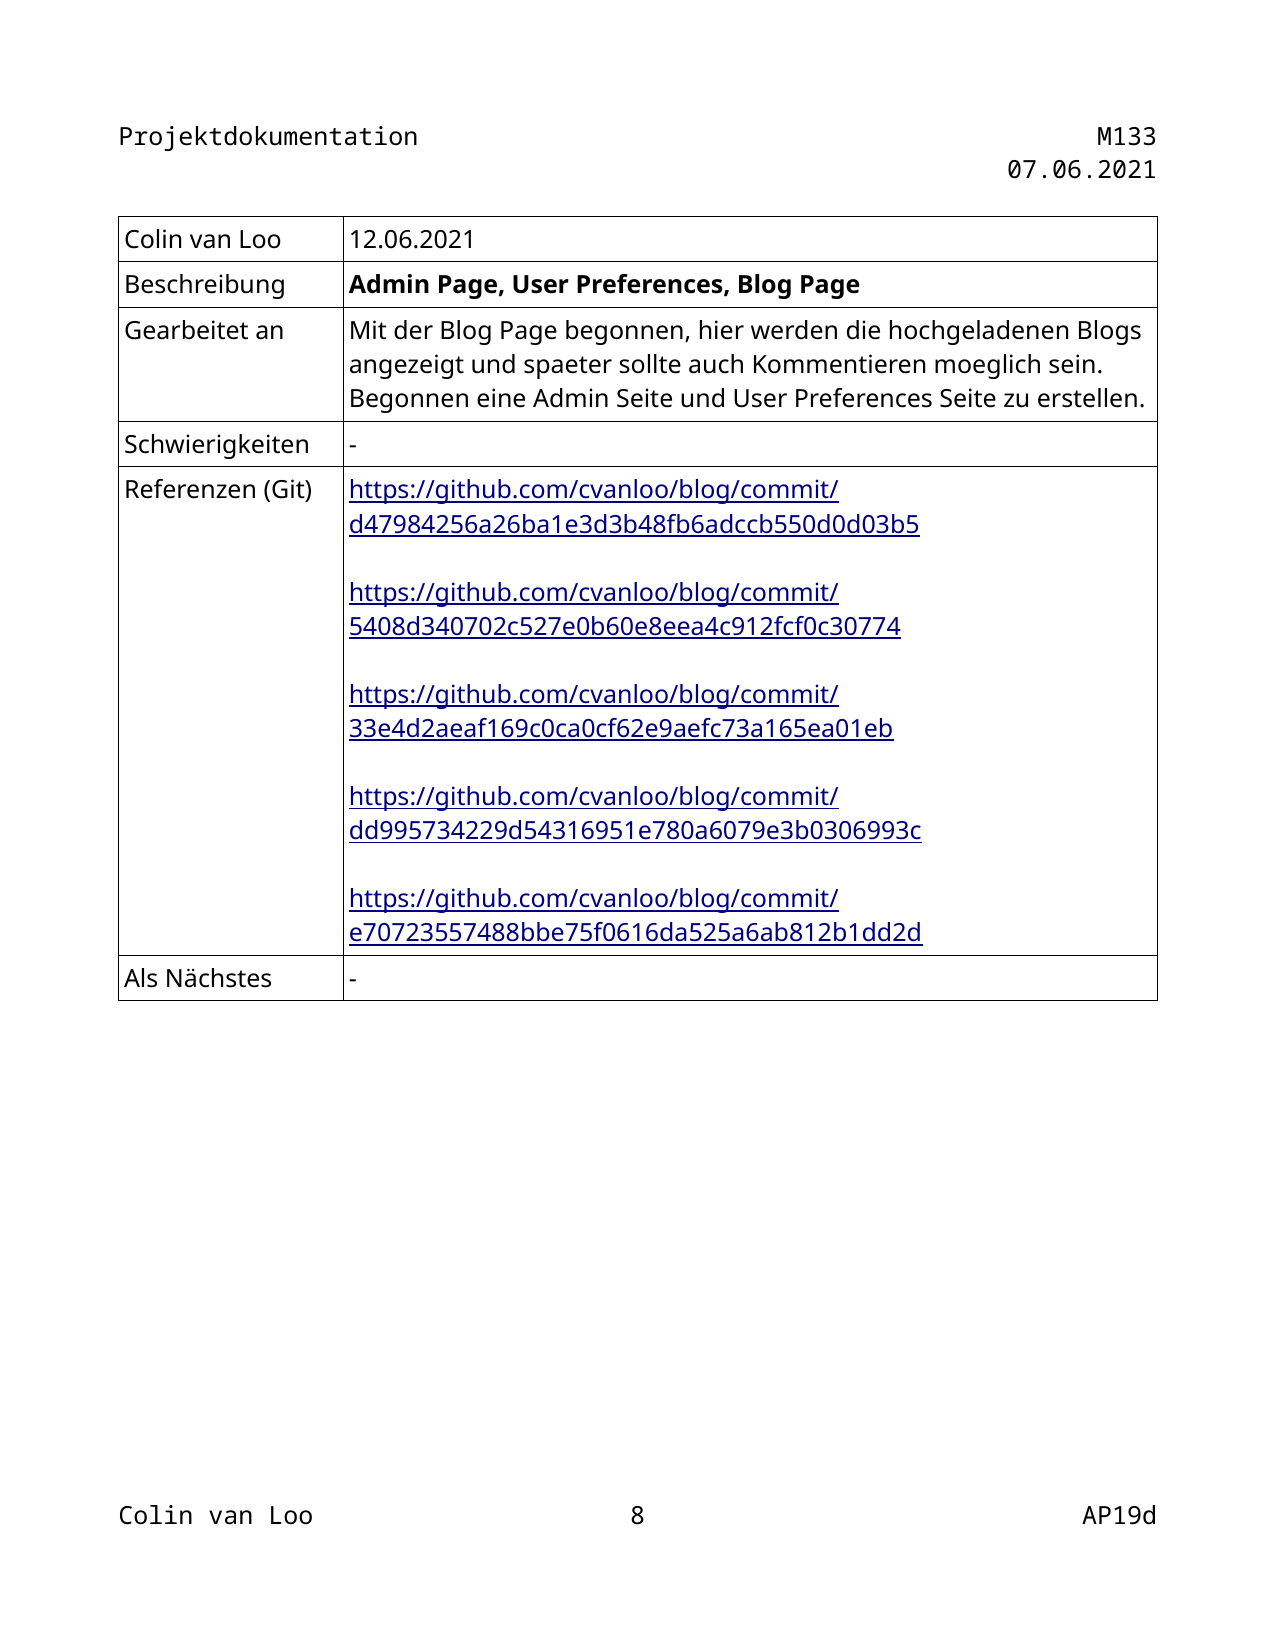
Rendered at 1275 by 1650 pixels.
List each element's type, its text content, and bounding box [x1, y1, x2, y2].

table_cell Beschreibung [119, 262, 343, 307]
table_cell Gearbeitet an [119, 308, 343, 421]
table_cell Referenzen (Git) [119, 467, 343, 955]
table_cell - [344, 956, 1157, 1000]
table_cell Schwierigkeiten [119, 422, 343, 466]
table_cell - [344, 422, 1157, 466]
table_cell Admin Page, User Preferences, Blog Page [344, 262, 1157, 307]
table_cell Als Nächstes [119, 956, 343, 1000]
table_header 12.06.2021 [344, 217, 1157, 261]
table_cell Mit der Blog Page begonnen, hier werden die hochgeladenen Blogs angezeigt und spaeter sollte auch Kommentieren moeglich sein. Begonnen eine Admin Seite und User Preferences Seite zu erstellen. [344, 308, 1157, 421]
table_cell https://github.com/cvanloo/blog/commit/d47984256a26ba1e3d3b48fb6adccb550d0d03b5 https://github.com/cvanloo/blog/commit/5408d340702c527e0b60e8eea4c912fcf0c30774 https://github.com/cvanloo/blog/commit/33e4d2aeaf169c0ca0cf62e9aefc73a165ea01eb https://github.com/cvanloo/blog/commit/dd995734229d54316951e780a6079e3b0306993c https://github.com/cvanloo/blog/commit/e70723557488bbe75f0616da525a6ab812b1dd2d [344, 467, 1157, 955]
table_header Colin van Loo [119, 217, 343, 261]
